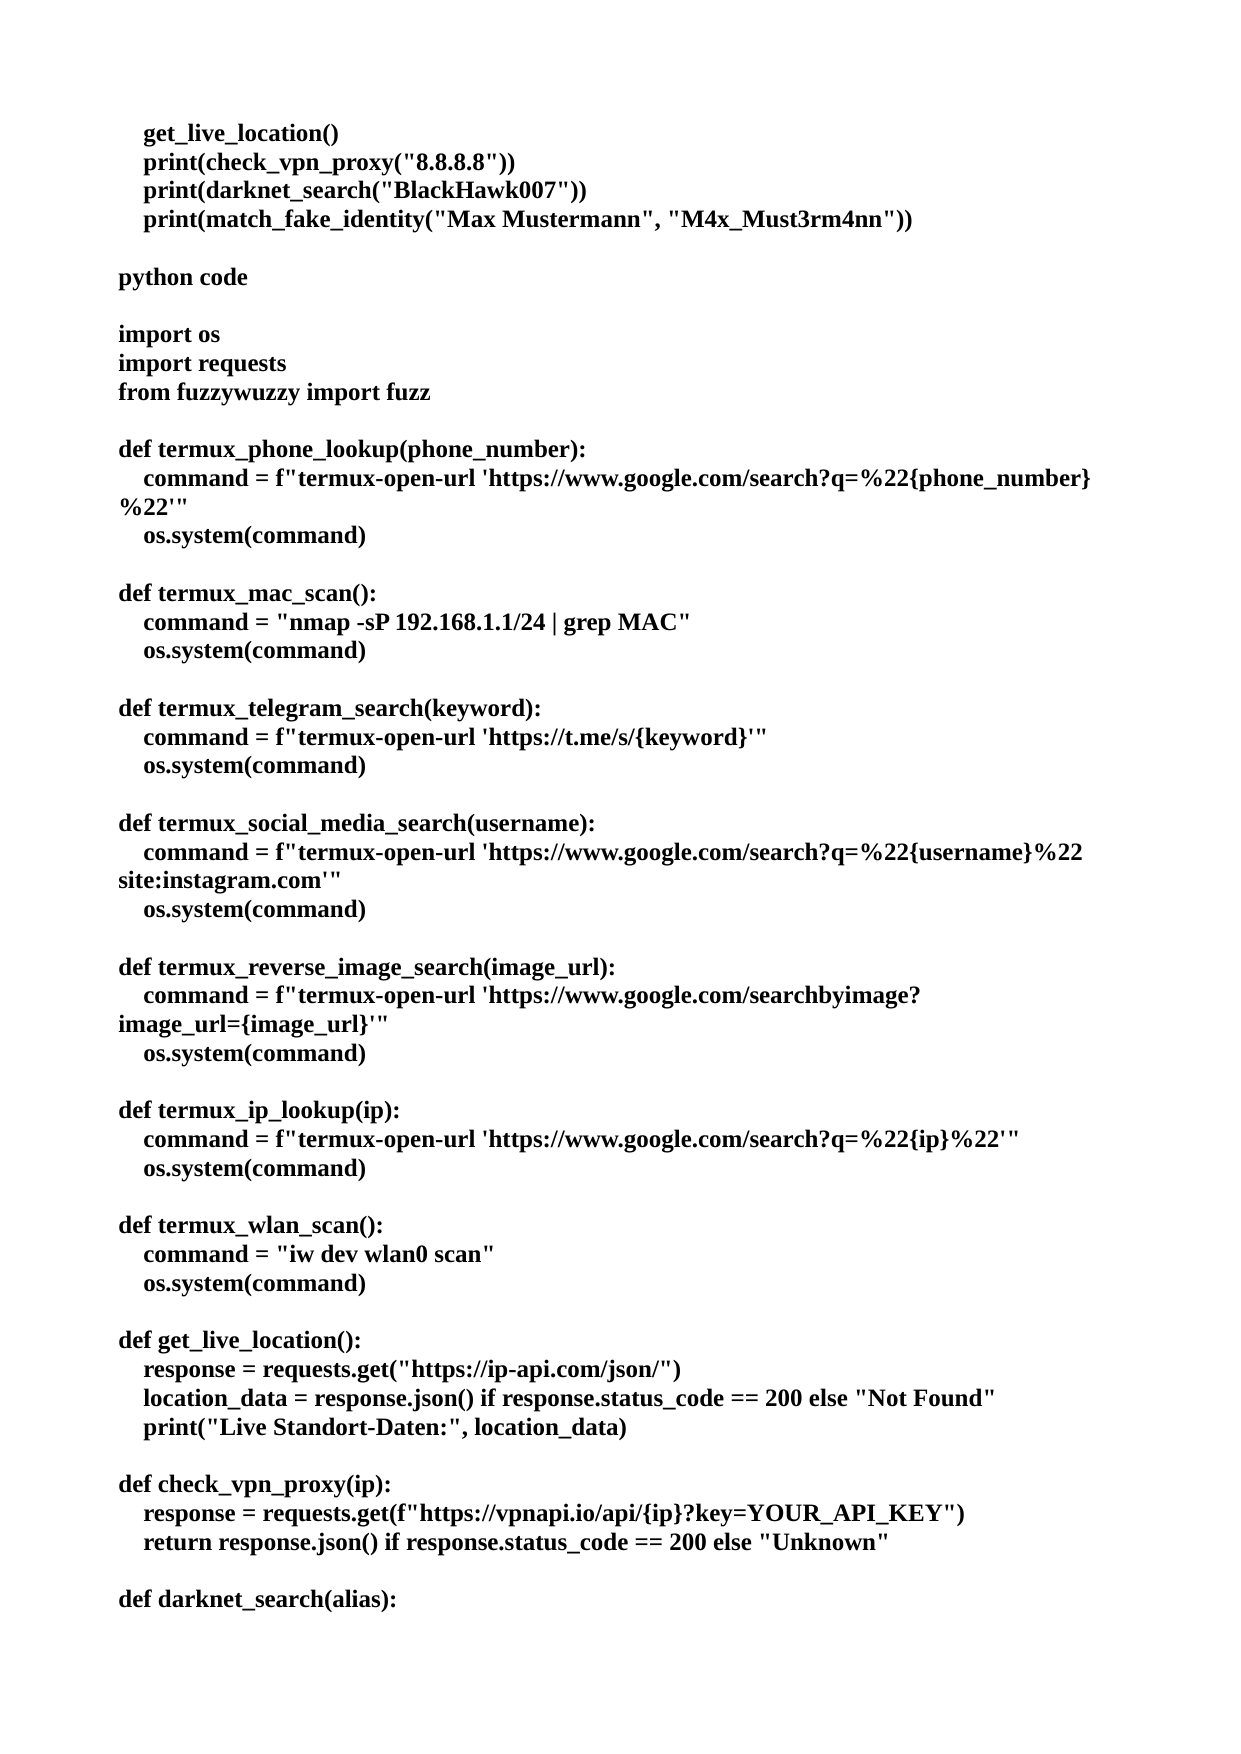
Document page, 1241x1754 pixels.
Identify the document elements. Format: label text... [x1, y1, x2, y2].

text def termux_telegram_search(keyword): [118, 693, 1122, 722]
text command = f"termux-open-url 'https://www.google.com/search?q=%22{phone_number}%22'" [118, 463, 1122, 521]
text os.system(command) [118, 1268, 1122, 1297]
text def termux_phone_lookup(phone_number): [118, 434, 1122, 463]
text os.system(command) [118, 894, 1122, 923]
text command = f"termux-open-url 'https://www.google.com/search?q=%22{ip}%22'" [118, 1124, 1122, 1153]
text print(match_fake_identity("Max Mustermann", "M4x_Must3rm4nn")) [118, 204, 1122, 233]
text import os [118, 319, 1122, 348]
text print("Live Standort-Daten:", location_data) [118, 1412, 1122, 1441]
text os.system(command) [118, 751, 1122, 779]
text def termux_reverse_image_search(image_url): [118, 952, 1122, 981]
text def termux_ip_lookup(ip): [118, 1096, 1122, 1124]
text def check_vpn_proxy(ip): [118, 1469, 1122, 1498]
text def get_live_location(): [118, 1326, 1122, 1354]
text return response.json() if response.status_code == 200 else "Unknown" [118, 1527, 1122, 1556]
text def darknet_search(alias): [118, 1584, 1122, 1613]
text def termux_mac_scan(): [118, 578, 1122, 607]
text os.system(command) [118, 1038, 1122, 1067]
text os.system(command) [118, 1153, 1122, 1182]
text command = f"termux-open-url 'https://www.google.com/search?q=%22{username}%22 site:instagram.com'" [118, 837, 1122, 894]
text def termux_social_media_search(username): [118, 808, 1122, 837]
text command = "nmap -sP 192.168.1.1/24 | grep MAC" [118, 607, 1122, 636]
text print(darknet_search("BlackHawk007")) [118, 176, 1122, 204]
text python code [118, 262, 1122, 291]
text response = requests.get("https://ip-api.com/json/") [118, 1354, 1122, 1383]
text from fuzzywuzzy import fuzz [118, 377, 1122, 406]
text get_live_location() [118, 118, 1122, 147]
text command = "iw dev wlan0 scan" [118, 1239, 1122, 1268]
text os.system(command) [118, 636, 1122, 664]
text def termux_wlan_scan(): [118, 1211, 1122, 1239]
text location_data = response.json() if response.status_code == 200 else "Not Found" [118, 1383, 1122, 1412]
text command = f"termux-open-url 'https://t.me/s/{keyword}'" [118, 722, 1122, 751]
text os.system(command) [118, 521, 1122, 549]
text command = f"termux-open-url 'https://www.google.com/searchbyimage?image_url={image_url}'" [118, 981, 1122, 1038]
text print(check_vpn_proxy("8.8.8.8")) [118, 147, 1122, 176]
text import requests [118, 348, 1122, 377]
text response = requests.get(f"https://vpnapi.io/api/{ip}?key=YOUR_API_KEY") [118, 1498, 1122, 1527]
